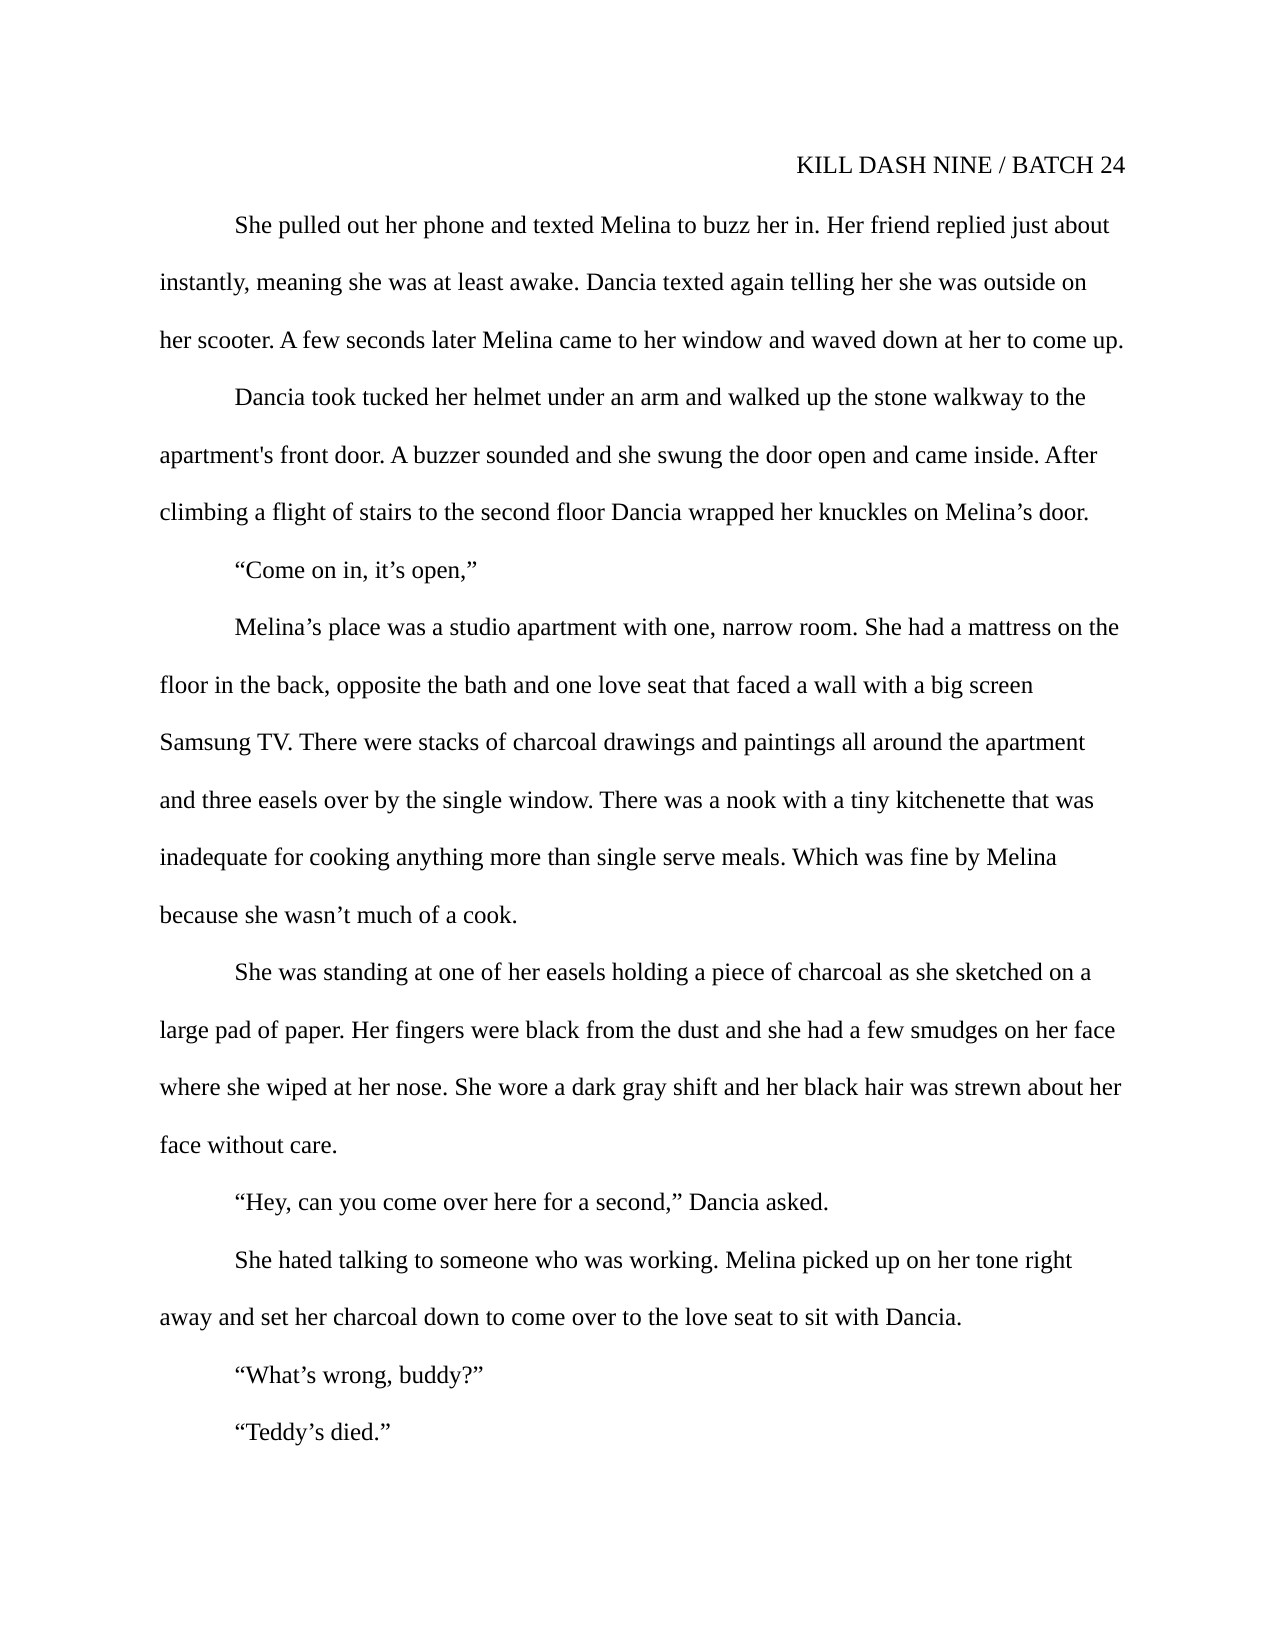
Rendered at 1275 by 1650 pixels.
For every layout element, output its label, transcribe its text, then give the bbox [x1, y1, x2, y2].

text She was standing at one of her easels holding a piece of charcoal as she sketched on a large pad of paper. Her fingers were black from the dust and she had a few smudges on her face where she wiped at her nose. She wore a dark gray shift and her black hair was strewn about her face without care. [159, 957, 1125, 1159]
text “Hey, can you come over here for a second,” Dancia asked. [159, 1187, 1125, 1216]
text “Come on in, it’s open,” [159, 555, 1125, 584]
text “What’s wrong, buddy?” [159, 1360, 1125, 1389]
text Dancia took tucked her helmet under an arm and walked up the stone walkway to the apartment's front door. A buzzer sounded and she swung the door open and came inside. After climbing a flight of stairs to the second floor Dancia wrapped her knuckles on Melina’s door. [159, 382, 1125, 526]
text She hated talking to someone who was working. Melina picked up on her tone right away and set her charcoal down to come over to the love seat to sit with Dancia. [159, 1245, 1125, 1331]
text “Teddy’s died.” [159, 1417, 1125, 1446]
text Melina’s place was a studio apartment with one, narrow room. She had a mattress on the floor in the back, opposite the bath and one love seat that faced a wall with a big screen Samsung TV. There were stacks of charcoal drawings and paintings all around the apartment and three easels over by the single window. There was a nook with a tiny kitchenette that was inadequate for cooking anything more than single serve meals. Which was fine by Melina because she wasn’t much of a cook. [159, 612, 1125, 929]
text She pulled out her phone and texted Melina to buzz her in. Her friend replied just about instantly, meaning she was at least awake. Dancia texted again telling her she was outside on her scooter. A few seconds later Melina came to her window and waved down at her to come up. [159, 210, 1125, 354]
